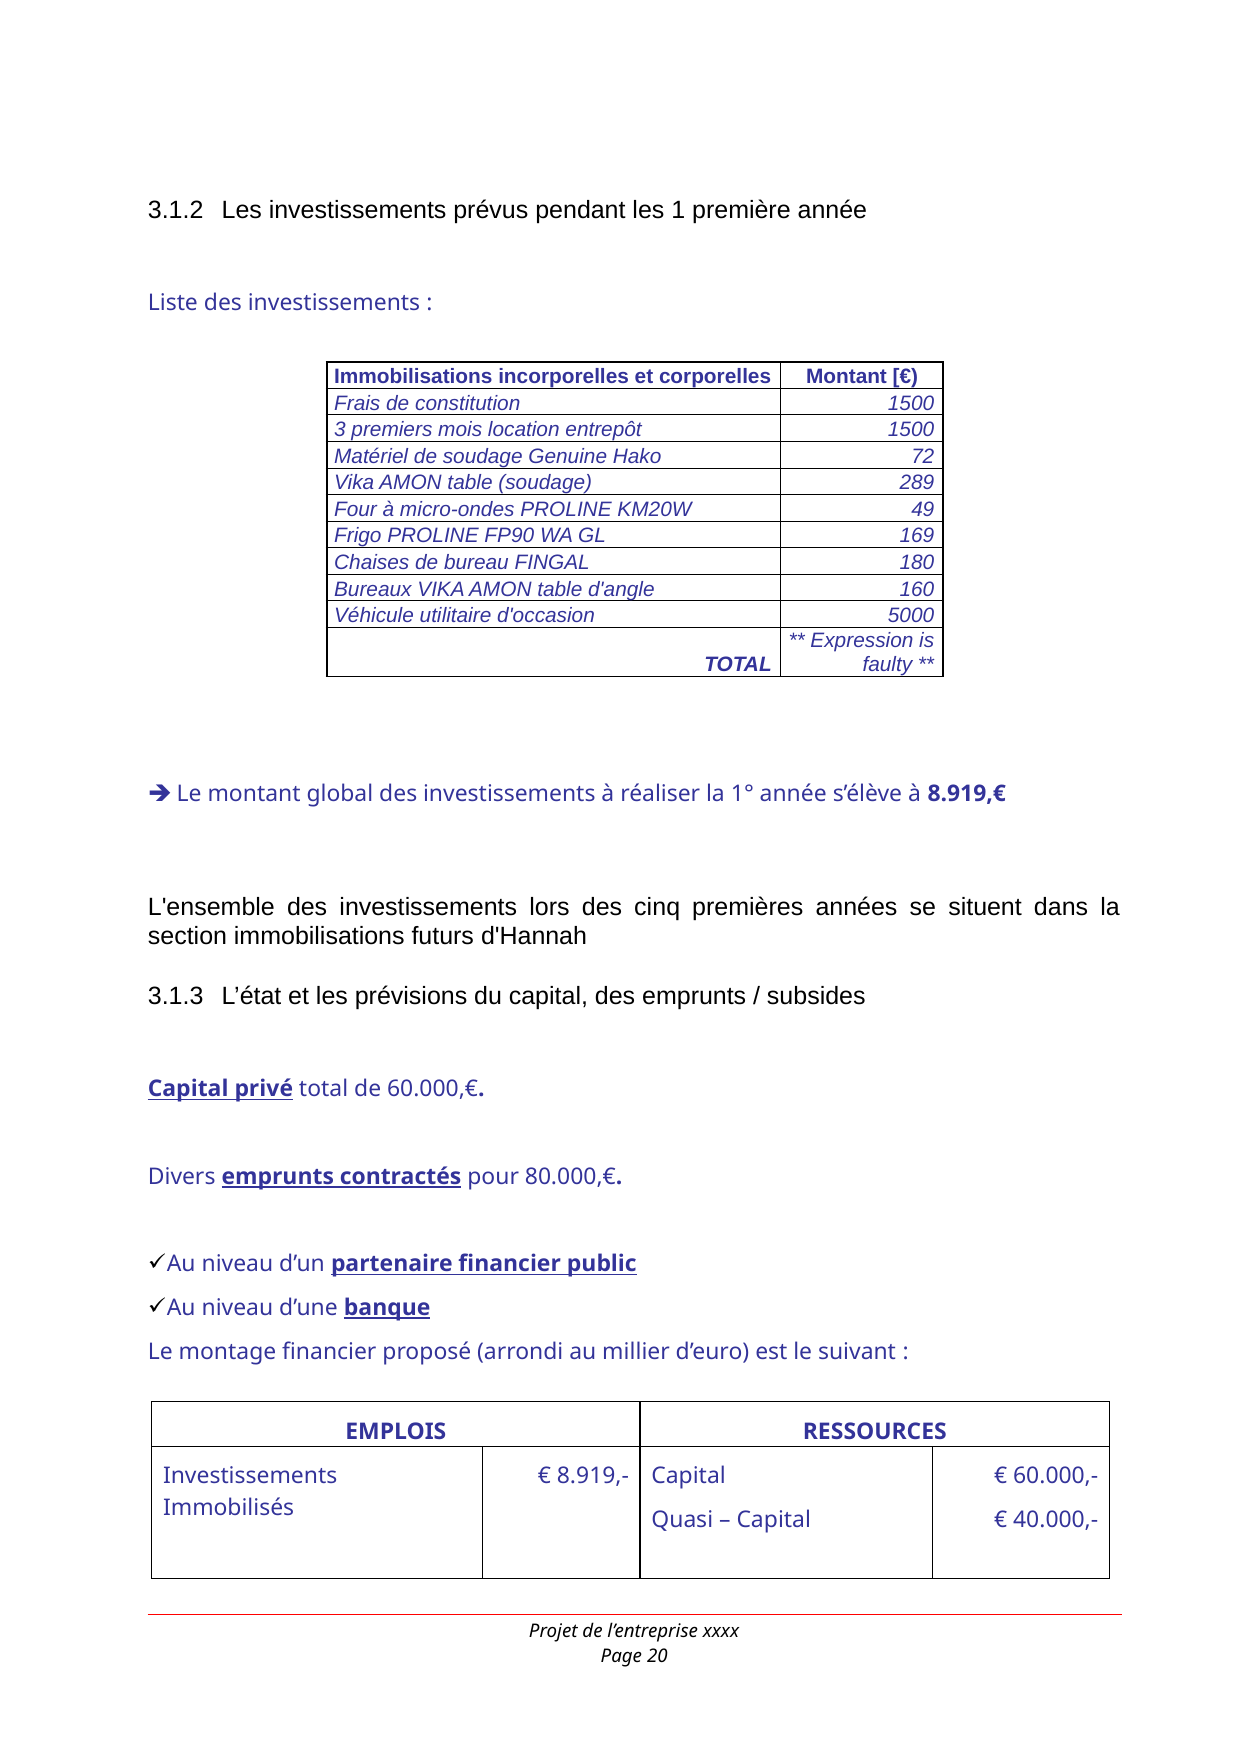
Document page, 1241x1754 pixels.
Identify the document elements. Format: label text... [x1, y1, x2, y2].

table_cell Investissements Immobilisés [152, 1447, 482, 1578]
table_cell Bureaux VIKA AMON table d'angle [328, 575, 780, 600]
table_cell 180 [781, 548, 942, 574]
text Divers emprunts contractés pour 80.000,€. [148, 1160, 1122, 1191]
list Au niveau d’une banque [148, 1291, 1122, 1322]
text Liste des investissements : [148, 286, 1122, 317]
table_cell 1500 [781, 415, 942, 441]
table_cell 3 premiers mois location entrepôt [328, 415, 780, 441]
table_cell Frigo PROLINE FP90 WA GL [328, 522, 780, 547]
subtitle 3.1.3 L’état et les prévisions du capital, des emprunts / subsides [148, 981, 1122, 1010]
table_cell 8919 [781, 628, 942, 676]
text Le montage financier proposé (arrondi au millier d’euro) est le suivant : [148, 1335, 1122, 1366]
table_cell Chaises de bureau FINGAL [328, 548, 780, 574]
table_cell Matériel de soudage Genuine Hako [328, 442, 780, 467]
table_cell 72 [781, 442, 942, 467]
table_header RESSOURCES [641, 1402, 1109, 1446]
table_cell Four à micro-ondes PROLINE KM20W [328, 495, 780, 521]
subtitle L'ensemble des investissements lors des cinq premières années se situent dans la section immobilisations futurs d'Hannah [148, 892, 1122, 950]
table_cell Frais de constitution [328, 389, 780, 414]
table_cell Capital Quasi – Capital [641, 1447, 932, 1578]
table_cell TOTAL [328, 628, 780, 676]
table_cell Vika AMON table (soudage) [328, 469, 780, 494]
table_header Immobilisations incorporelles et corporelles [328, 363, 780, 388]
table_cell € 60.000,- € 40.000,- [933, 1447, 1109, 1578]
list Au niveau d’un partenaire financier public [148, 1247, 1122, 1278]
table_cell 5000 [781, 601, 942, 627]
subtitle 3.1.2 Les investissements prévus pendant les 1 première année [148, 195, 1122, 224]
text  Le montant global des investissements à réaliser la 1° année s’élève à 8.919,€ [148, 777, 1122, 808]
table_cell 49 [781, 495, 942, 521]
table_header Montant [€) [781, 363, 942, 388]
table_cell Véhicule utilitaire d'occasion [328, 601, 780, 627]
table_cell 289 [781, 469, 942, 494]
table_cell € 8.919,- [483, 1447, 639, 1578]
text Capital privé total de 60.000,€. [148, 1072, 1122, 1103]
table_cell 169 [781, 522, 942, 547]
table_header EMPLOIS [152, 1402, 639, 1446]
table_cell 160 [781, 575, 942, 600]
table_cell 1500 [781, 389, 942, 414]
